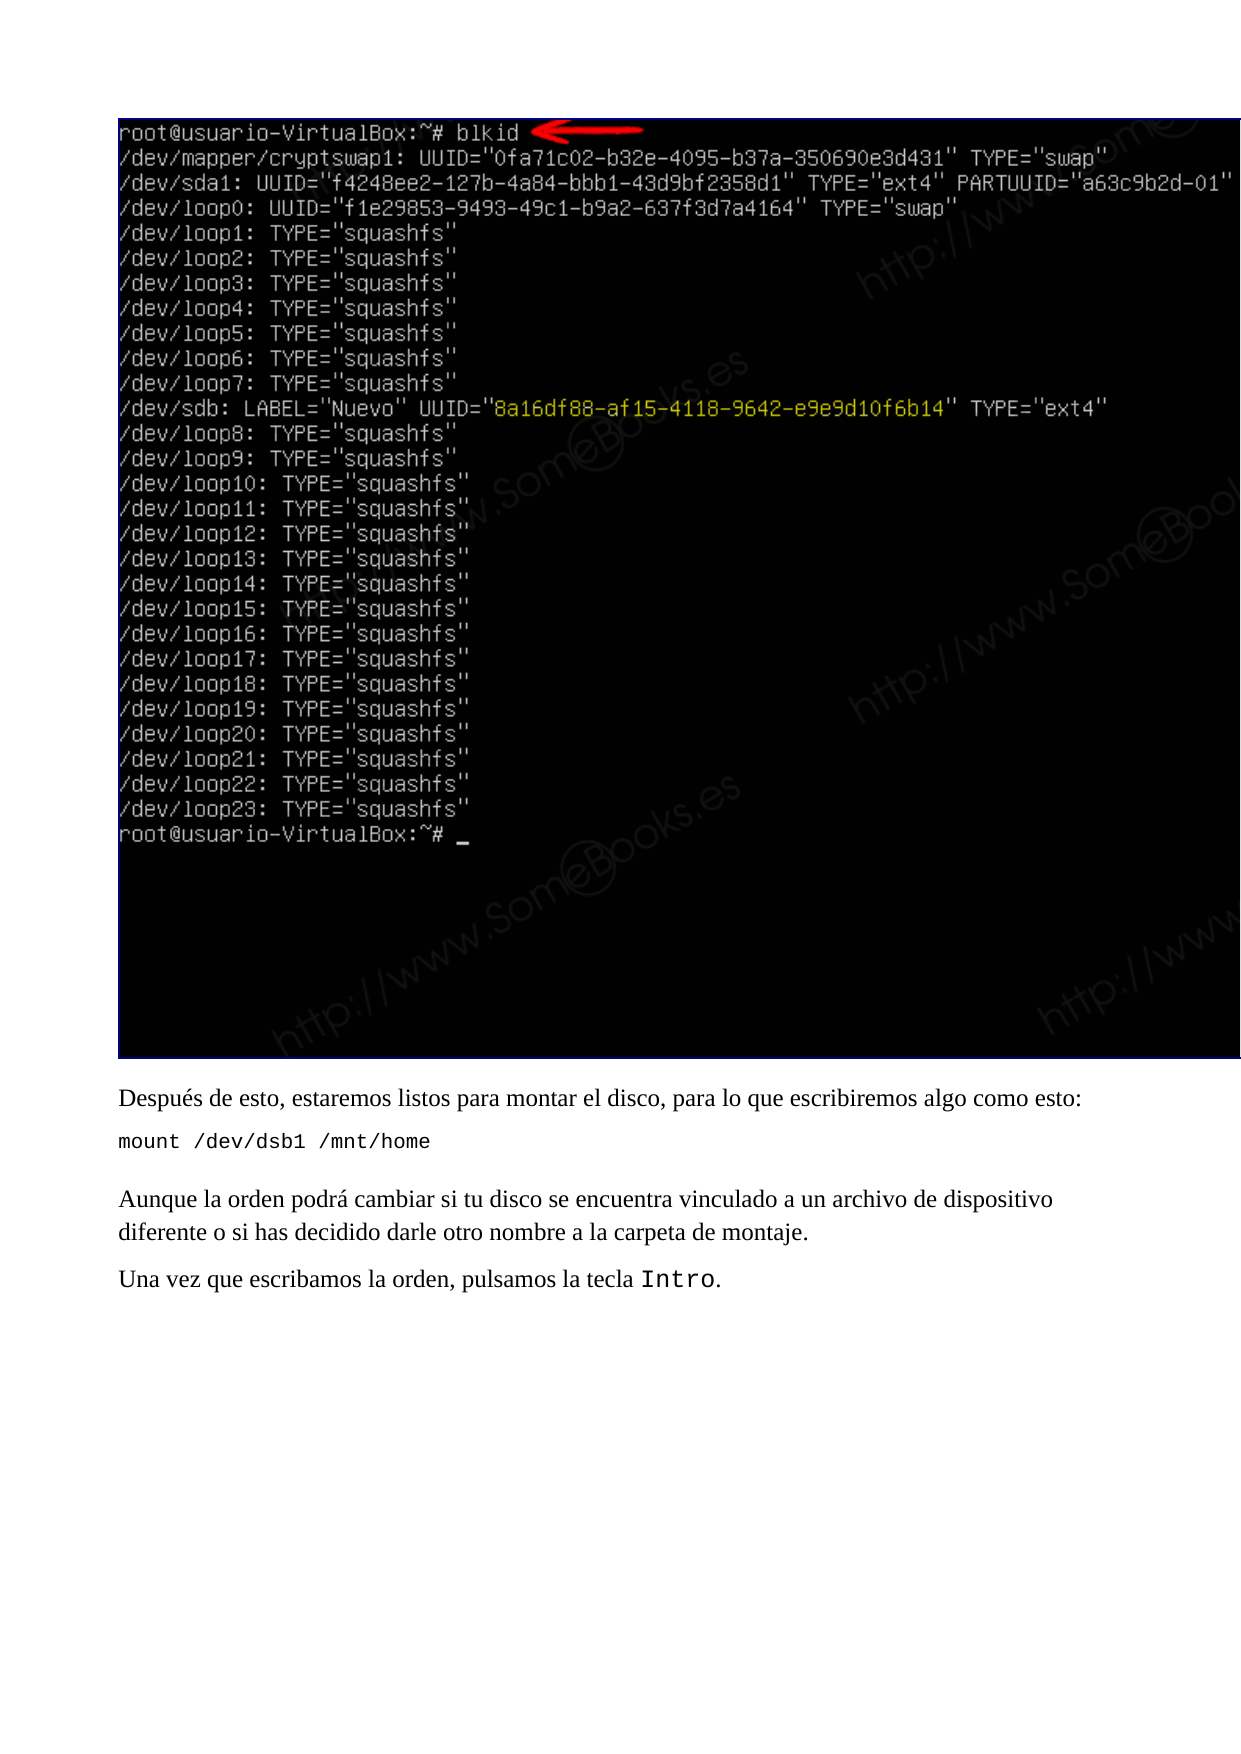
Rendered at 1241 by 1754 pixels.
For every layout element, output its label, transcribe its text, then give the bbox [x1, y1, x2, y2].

text Después de esto, estaremos listos para montar el disco, para lo que escribiremos algo como esto: [118, 1083, 1122, 1112]
text Una vez que escribamos la orden, pulsamos la tecla Intro. [118, 1264, 1122, 1295]
picture [120, 120, 1241, 1057]
text mount /dev/dsb1 /mnt/home [118, 1131, 1122, 1154]
text Aunque la orden podrá cambiar si tu disco se encuentra vinculado a un archivo de dispositivo diferente o si has decidido darle otro nombre a la carpeta de montaje. [118, 1184, 1122, 1246]
